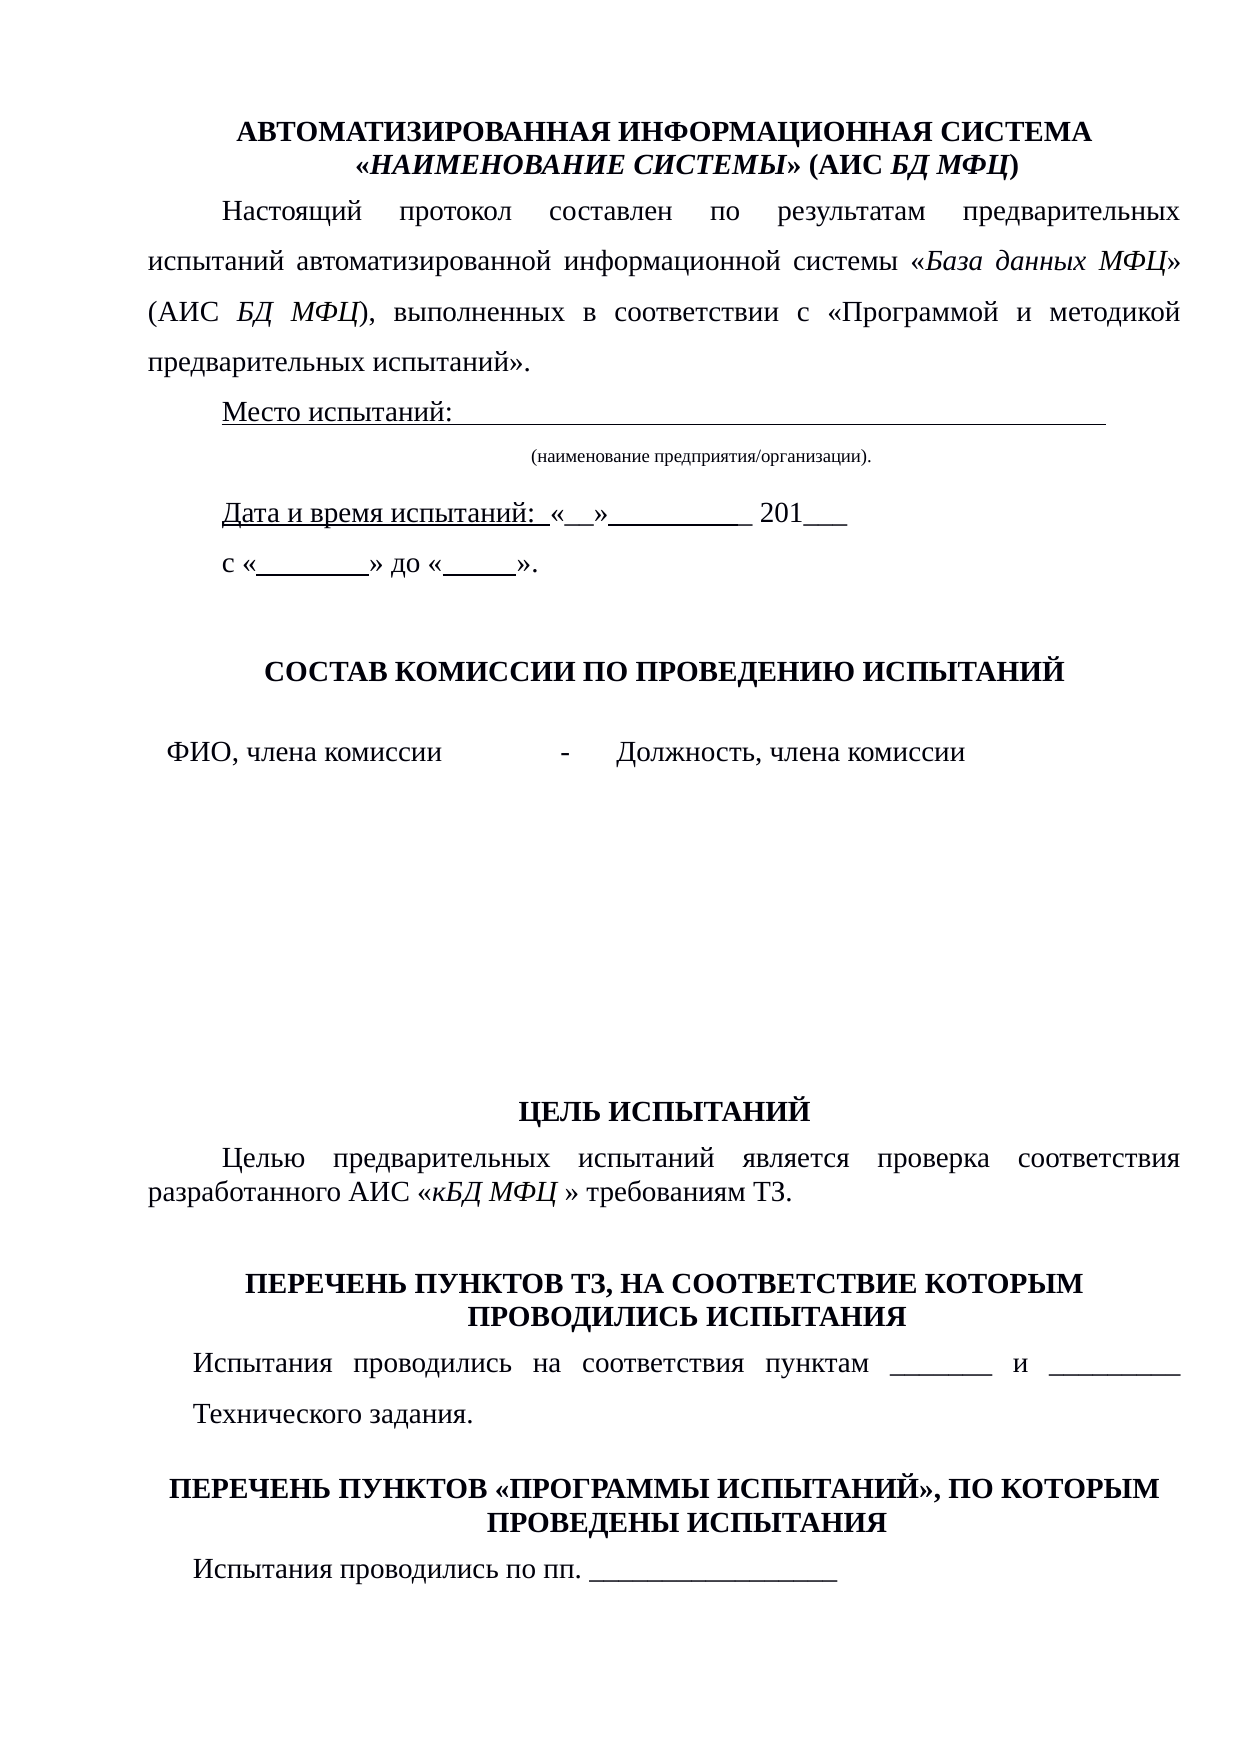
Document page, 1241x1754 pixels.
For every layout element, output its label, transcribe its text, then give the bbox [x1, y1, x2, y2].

table_cell [99, 935, 155, 969]
table_header [99, 734, 155, 801]
table_cell [99, 801, 155, 834]
table_cell [549, 935, 605, 969]
table_cell [155, 902, 549, 935]
text Место испытаний: [148, 394, 1181, 428]
text ПЕРЕЧЕНЬ ПУНКТОВ ТЗ, НА СООТВЕТСТВИЕ КОТОРЫМ ПРОВОДИЛИСЬ ИСПЫТАНИЯ [148, 1266, 1181, 1333]
text ЦЕЛЬ ИСПЫТАНИЙ [148, 1094, 1181, 1128]
text Испытания проводились по пп. _________________ [148, 1551, 1181, 1584]
table_cell [99, 868, 155, 902]
text (наименование предприятия/организации). [148, 445, 1181, 478]
table_cell [605, 835, 1130, 868]
table_header ФИО, члена комиссии [155, 734, 549, 801]
table_cell [549, 801, 605, 834]
table_header - [549, 734, 605, 801]
text Целью предварительных испытаний является проверка соответствия разработанного АИС «кБД МФЦ » требованиям ТЗ. [148, 1140, 1181, 1207]
table_cell [549, 902, 605, 935]
text Настоящий протокол составлен по результатам предварительных испытаний автоматизированной информационной системы «База данных МФЦ» (АИС БД МФЦ), выполненных в соответствии с «Программой и методикой предварительных испытаний». [148, 193, 1181, 378]
table_cell [155, 935, 549, 969]
table_cell [99, 969, 155, 1002]
table_cell [155, 801, 549, 834]
table_cell [605, 902, 1130, 935]
table_cell [155, 969, 549, 1002]
table_cell [549, 969, 605, 1002]
table_cell [99, 902, 155, 935]
text с « » до « ». [148, 545, 1181, 579]
table_cell [99, 835, 155, 868]
table_cell [605, 801, 1130, 834]
table_cell [99, 1002, 155, 1036]
text Испытания проводились на соответствия пунктам _______ и _________ Технического задания. [193, 1346, 1181, 1429]
table_cell [549, 1002, 605, 1036]
table_cell [155, 868, 549, 902]
table_cell [605, 868, 1130, 902]
text АВТОМАТИЗИРОВАННАЯ ИНФОРМАЦИОННАЯ СИСТЕМА «НАИМЕНОВАНИЕ СИСТЕМЫ» (АИС БД МФЦ) [148, 114, 1181, 181]
text Дата и время испытаний: «__» _ 201___ [148, 495, 1181, 529]
text ПЕРЕЧЕНЬ ПУНКТОВ «ПРОГРАММЫ ИСПЫТАНИЙ», ПО КОТОРЫМ ПРОВЕДЕНЫ ИСПЫТАНИЯ [148, 1471, 1181, 1538]
table_cell [549, 868, 605, 902]
table_cell [605, 969, 1130, 1002]
table_cell [155, 1002, 549, 1036]
text СОСТАВ КОМИССИИ ПО ПРОВЕДЕНИЮ ИСПЫТАНИЙ [148, 654, 1181, 688]
table_header Должность, члена комиссии [605, 734, 1130, 801]
table_cell [605, 935, 1130, 969]
table_cell [605, 1002, 1130, 1036]
table_cell [549, 835, 605, 868]
table_cell [155, 835, 549, 868]
